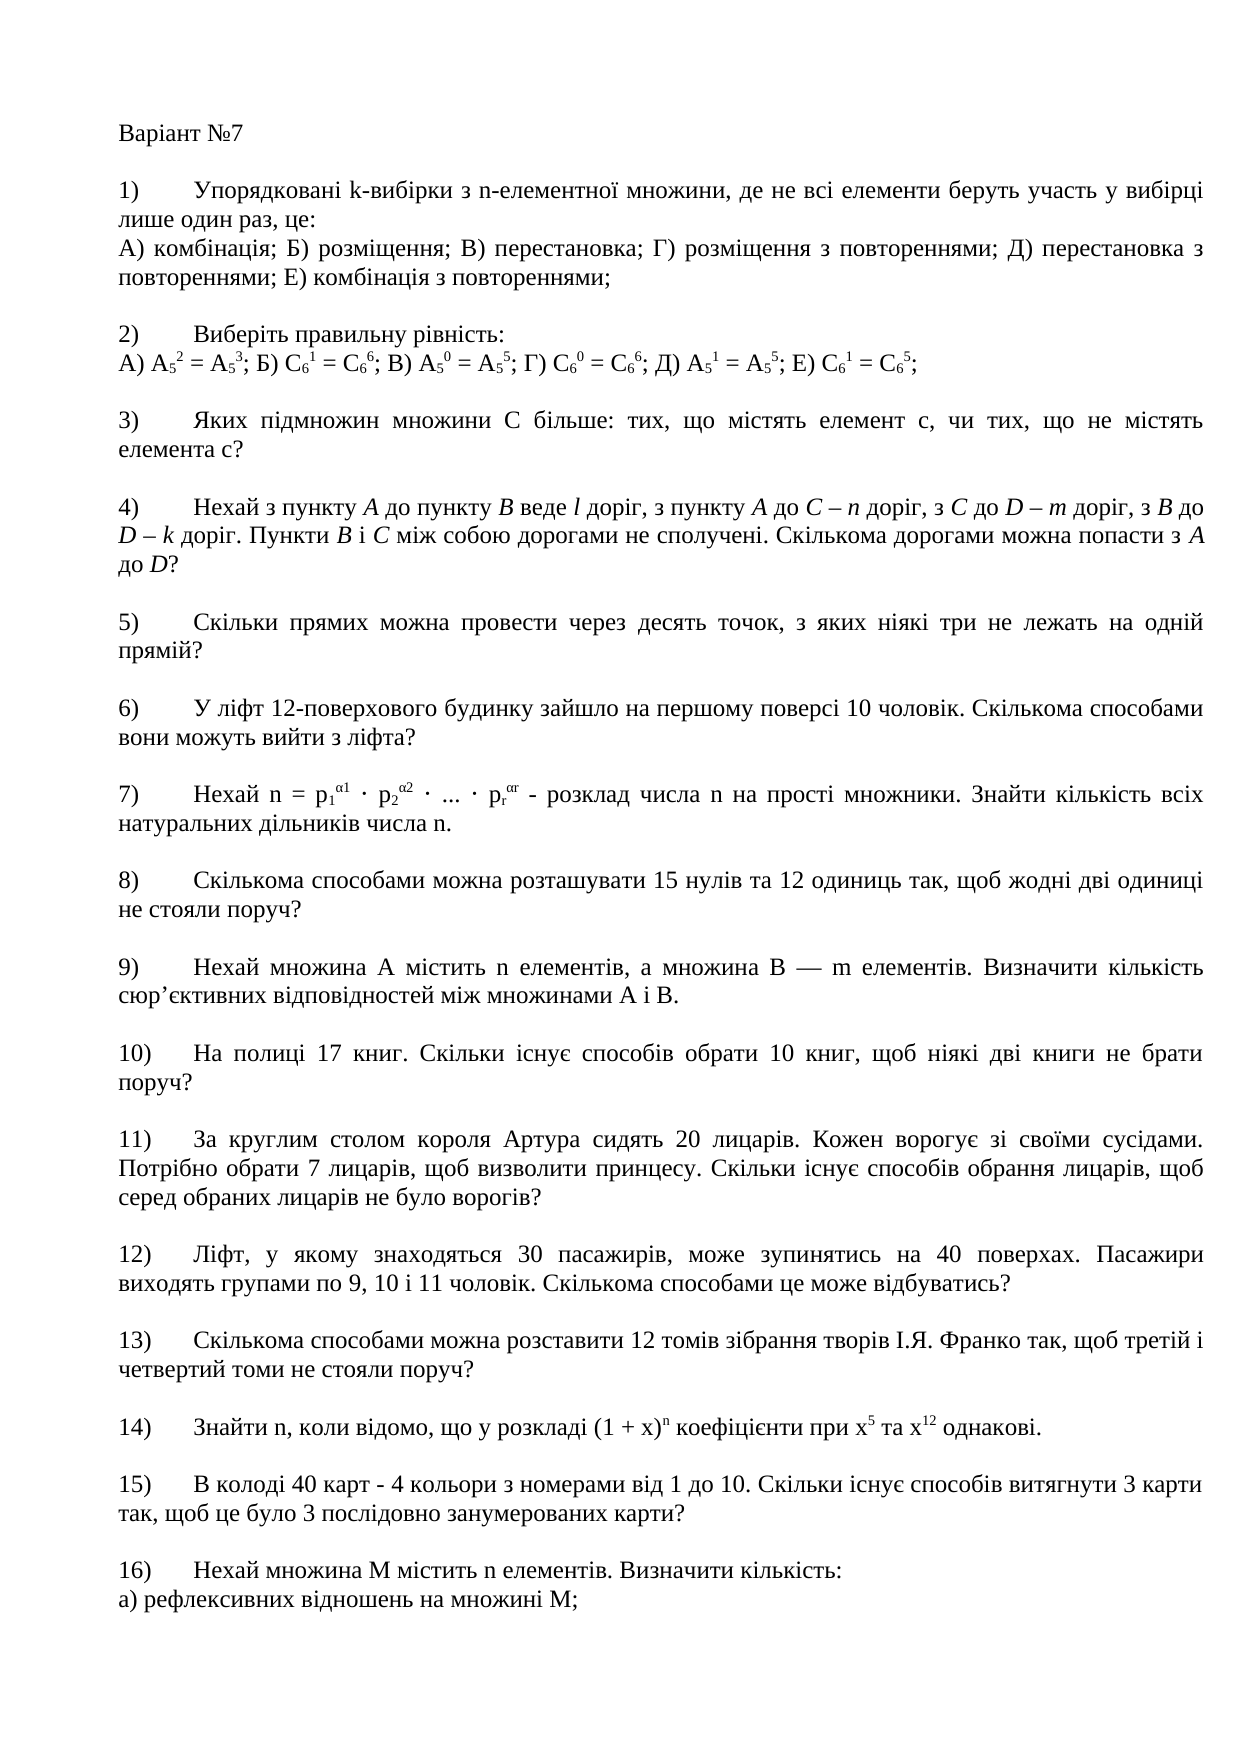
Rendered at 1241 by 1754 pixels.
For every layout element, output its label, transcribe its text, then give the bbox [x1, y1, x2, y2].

list У ліфт 12-поверхового будинку зайшло на першому поверсі 10 чоловік. Скількома способами вони можуть вийти з ліфта? [118, 693, 1205, 751]
list Нехай множина М містить n елементів. Визначити кількість: [118, 1556, 1205, 1584]
list Упорядковані k-вибірки з n-елементної множини, де не всі елементи беруть участь у вибірці лише один раз, це: [118, 176, 1205, 233]
list За круглим столом короля Артура сидять 20 лицарів. Кожен ворогує зі своїми сусідами. Потрібно обрати 7 лицарів, щоб визволити принцесу. Скільки існує способів обрання лицарів, щоб серед обраних лицарів не було ворогів? [118, 1124, 1205, 1211]
list Нехай з пункту А до пункту В веде l доріг, з пункту А до С – n доріг, з С до D – m доріг, з В до D – k доріг. Пункти В і С між собою дорогами не сполучені. Скількома дорогами можна попасти з А до D? [118, 492, 1205, 578]
list Скільки прямих можна провести через десять точок, з яких ніякі три не лежать на одній прямій? [118, 607, 1205, 664]
list а) рефлексивних відношень на множині М; [118, 1584, 1205, 1613]
list На полиці 17 книг. Скільки існує способів обрати 10 книг, щоб ніякі дві книги не брати поруч? [118, 1038, 1205, 1096]
list Виберіть правильну рівність: [118, 319, 1205, 348]
list А) А52 = А53; Б) С61 = С66; В) А50 = А55; Г) С60 = С66; Д) А51 = А55; Е) С61 = С65; [118, 348, 1205, 377]
list А) комбінація; Б) розміщення; В) перестановка; Г) розміщення з повтореннями; Д) перестановка з повтореннями; Е) комбінація з повтореннями; [118, 233, 1205, 291]
list Нехай n = p1α1 ⋅ p2α2 ⋅ ... ⋅ prαr - розклад числа n на прості множники. Знайти кількість всіх натуральних дільників числа n. [118, 779, 1205, 837]
list Ліфт, у якому знаходяться 30 пасажирів, може зупинятись на 40 поверхах. Пасажири виходять групами по 9, 10 і 11 чоловік. Скількома способами це може відбуватись? [118, 1239, 1205, 1297]
text Варіант №7 [118, 118, 1205, 147]
list Скількома способами можна розташувати 15 нулів та 12 одиниць так, щоб жодні дві одиниці не стояли поруч? [118, 866, 1205, 923]
list Нехай множина А містить n елементів, а множина В — m елементів. Визначити кількість сюр’єктивних відповідностей між множинами А і В. [118, 952, 1205, 1009]
list Знайти n, коли відомо, що у розкладі (1 + х)n коефіцієнти при х5 та х12 однакові. [118, 1412, 1205, 1441]
list Скількома способами можна розставити 12 томів зібрання творів І.Я. Франко так, щоб третій і четвертий томи не стояли поруч? [118, 1326, 1205, 1383]
list В колоді 40 карт - 4 кольори з номерами від 1 до 10. Скільки існує способів витягнути 3 карти так, щоб це було 3 послідовно занумерованих карти? [118, 1469, 1205, 1527]
list Яких підмножин множини C більше: тих, що містять елемент c, чи тих, що не містять елемента c? [118, 406, 1205, 463]
